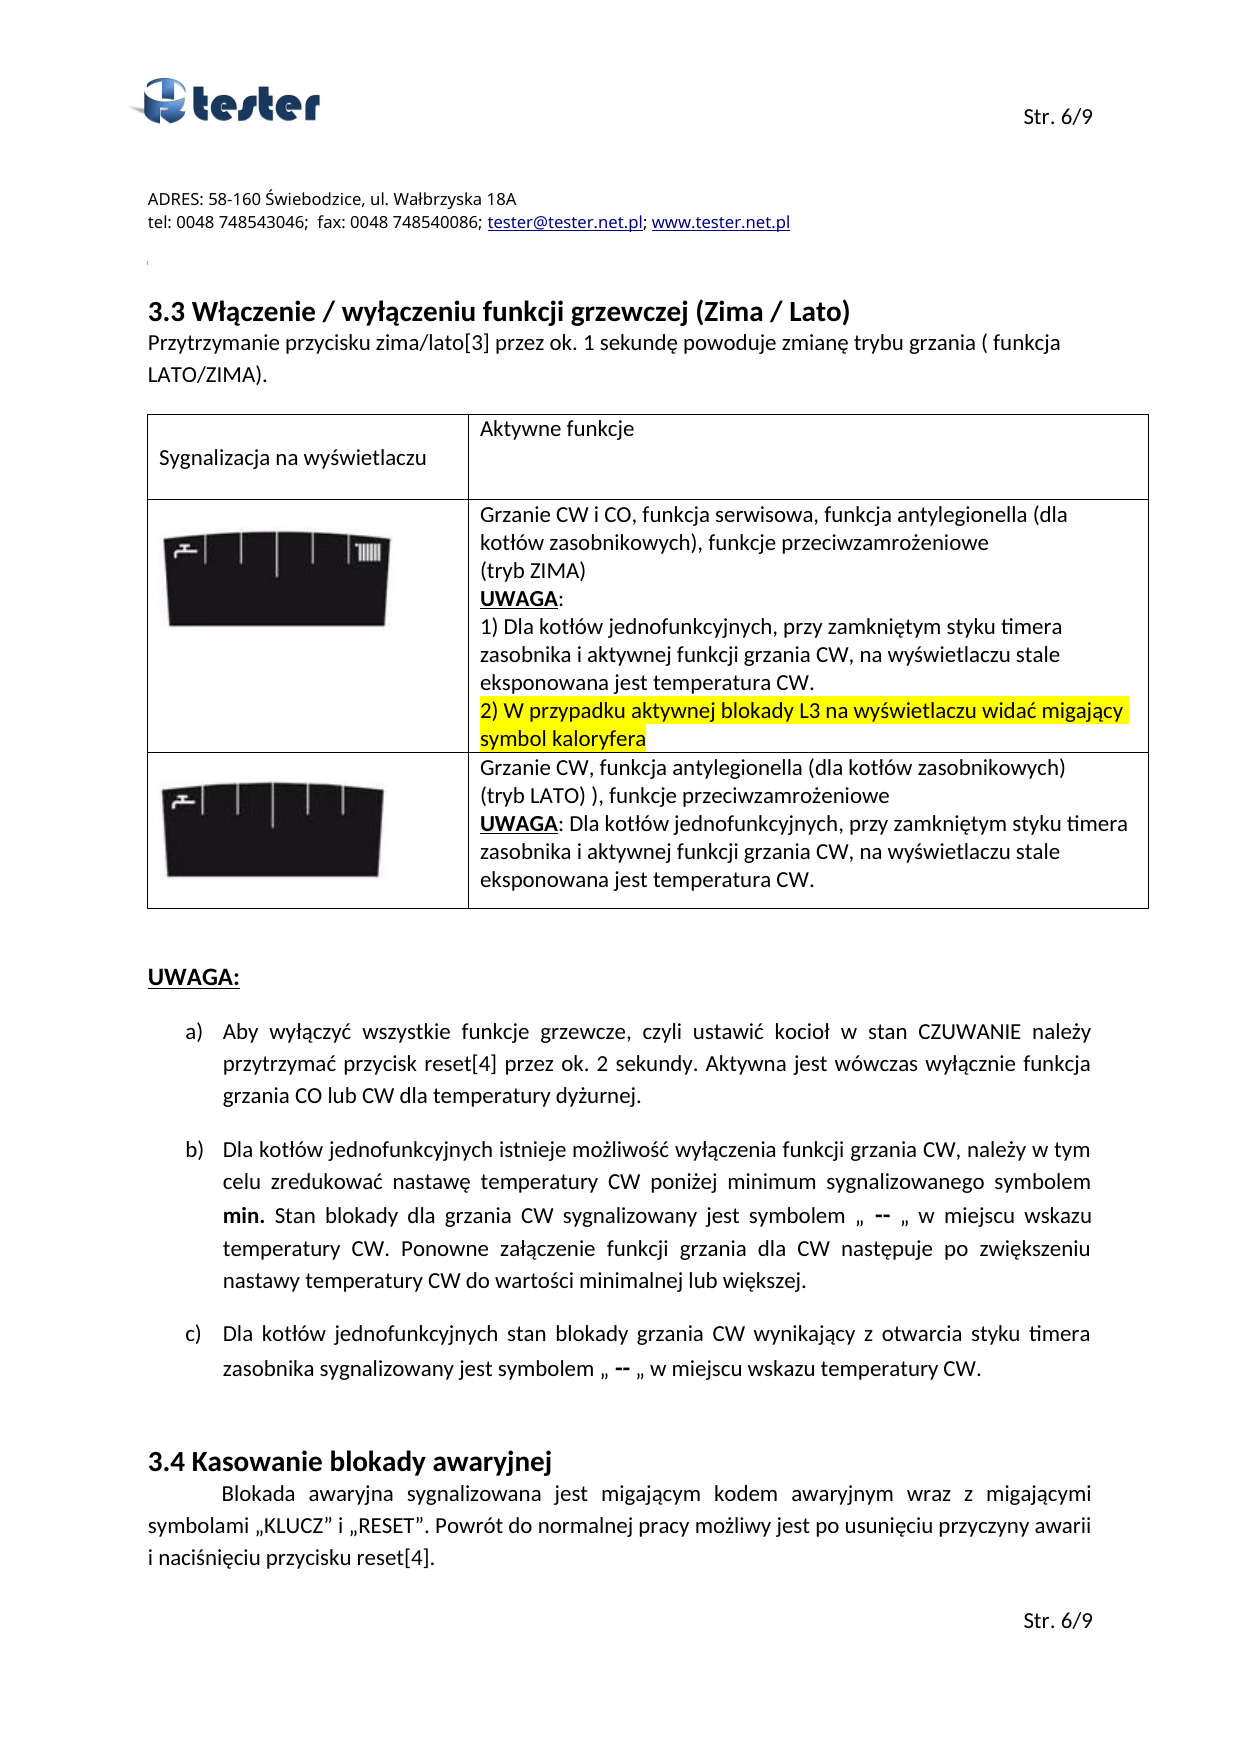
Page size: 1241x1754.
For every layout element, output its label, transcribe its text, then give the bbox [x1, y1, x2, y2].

list Aby wyłączyć wszystkie funkcje grzewcze, czyli ustawić kocioł w stan CZUWANIE należy przytrzymać przycisk reset[4] przez ok. 2 sekundy. Aktywna jest wówczas wyłącznie funkcja grzania CO lub CW dla temperatury dyżurnej. [185, 1017, 1093, 1110]
table_cell [148, 753, 468, 907]
list Dla kotłów jednofunkcyjnych istnieje możliwość wyłączenia funkcji grzania CW, należy w tym celu zredukować nastawę temperatury CW poniżej minimum sygnalizowanego symbolem min. Stan blokady dla grzania CW sygnalizowany jest symbolem „ -- „ w miejscu wskazu temperatury CW. Ponowne załączenie funkcji grzania dla CW następuje po zwiększeniu nastawy temperatury CW do wartości minimalnej lub większej. [185, 1135, 1093, 1294]
text Blokada awaryjna sygnalizowana jest migającym kodem awaryjnym wraz z migającymi symbolami „KLUCZ” i „RESET”. Powrót do normalnej pracy możliwy jest po usunięciu przyczyny awarii i naciśnięciu przycisku reset[4]. [148, 1479, 1093, 1571]
list Dla kotłów jednofunkcyjnych stan blokady grzania CW wynikający z otwarcia styku timera zasobnika sygnalizowany jest symbolem „ -- „ w miejscu wskazu temperatury CW. [185, 1319, 1093, 1382]
table_cell Grzanie CW i CO, funkcja serwisowa, funkcja antylegionella (dla kotłów zasobnikowych), funkcje przeciwzamrożeniowe (tryb ZIMA) UWAGA: 1) Dla kotłów jednofunkcyjnych, przy zamkniętym styku timera zasobnika i aktywnej funkcji grzania CW, na wyświetlaczu stale eksponowana jest temperatura CW. 2) W przypadku aktywnej blokady L3 na wyświetlaczu widać migający symbol kaloryfera [469, 500, 1148, 752]
text Przytrzymanie przycisku zima/lato[3] przez ok. 1 sekundę powoduje zmianę trybu grzania ( funkcja LATO/ZIMA). [148, 328, 1093, 388]
text UWAGA: [148, 961, 1093, 992]
table_header Aktywne funkcje [469, 415, 1148, 499]
table_header Sygnalizacja na wyświetlaczu [148, 415, 468, 499]
table_cell Grzanie CW, funkcja antylegionella (dla kotłów zasobnikowych) (tryb LATO) ), funkcje przeciwzamrożeniowe UWAGA: Dla kotłów jednofunkcyjnych, przy zamkniętym styku timera zasobnika i aktywnej funkcji grzania CW, na wyświetlaczu stale eksponowana jest temperatura CW. [469, 753, 1148, 907]
table_cell [148, 500, 468, 752]
text 3.4 Kasowanie blokady awaryjnej [148, 1443, 1093, 1479]
text 3.3 Włączenie / wyłączeniu funkcji grzewczej (Zima / Lato) [148, 293, 1093, 328]
